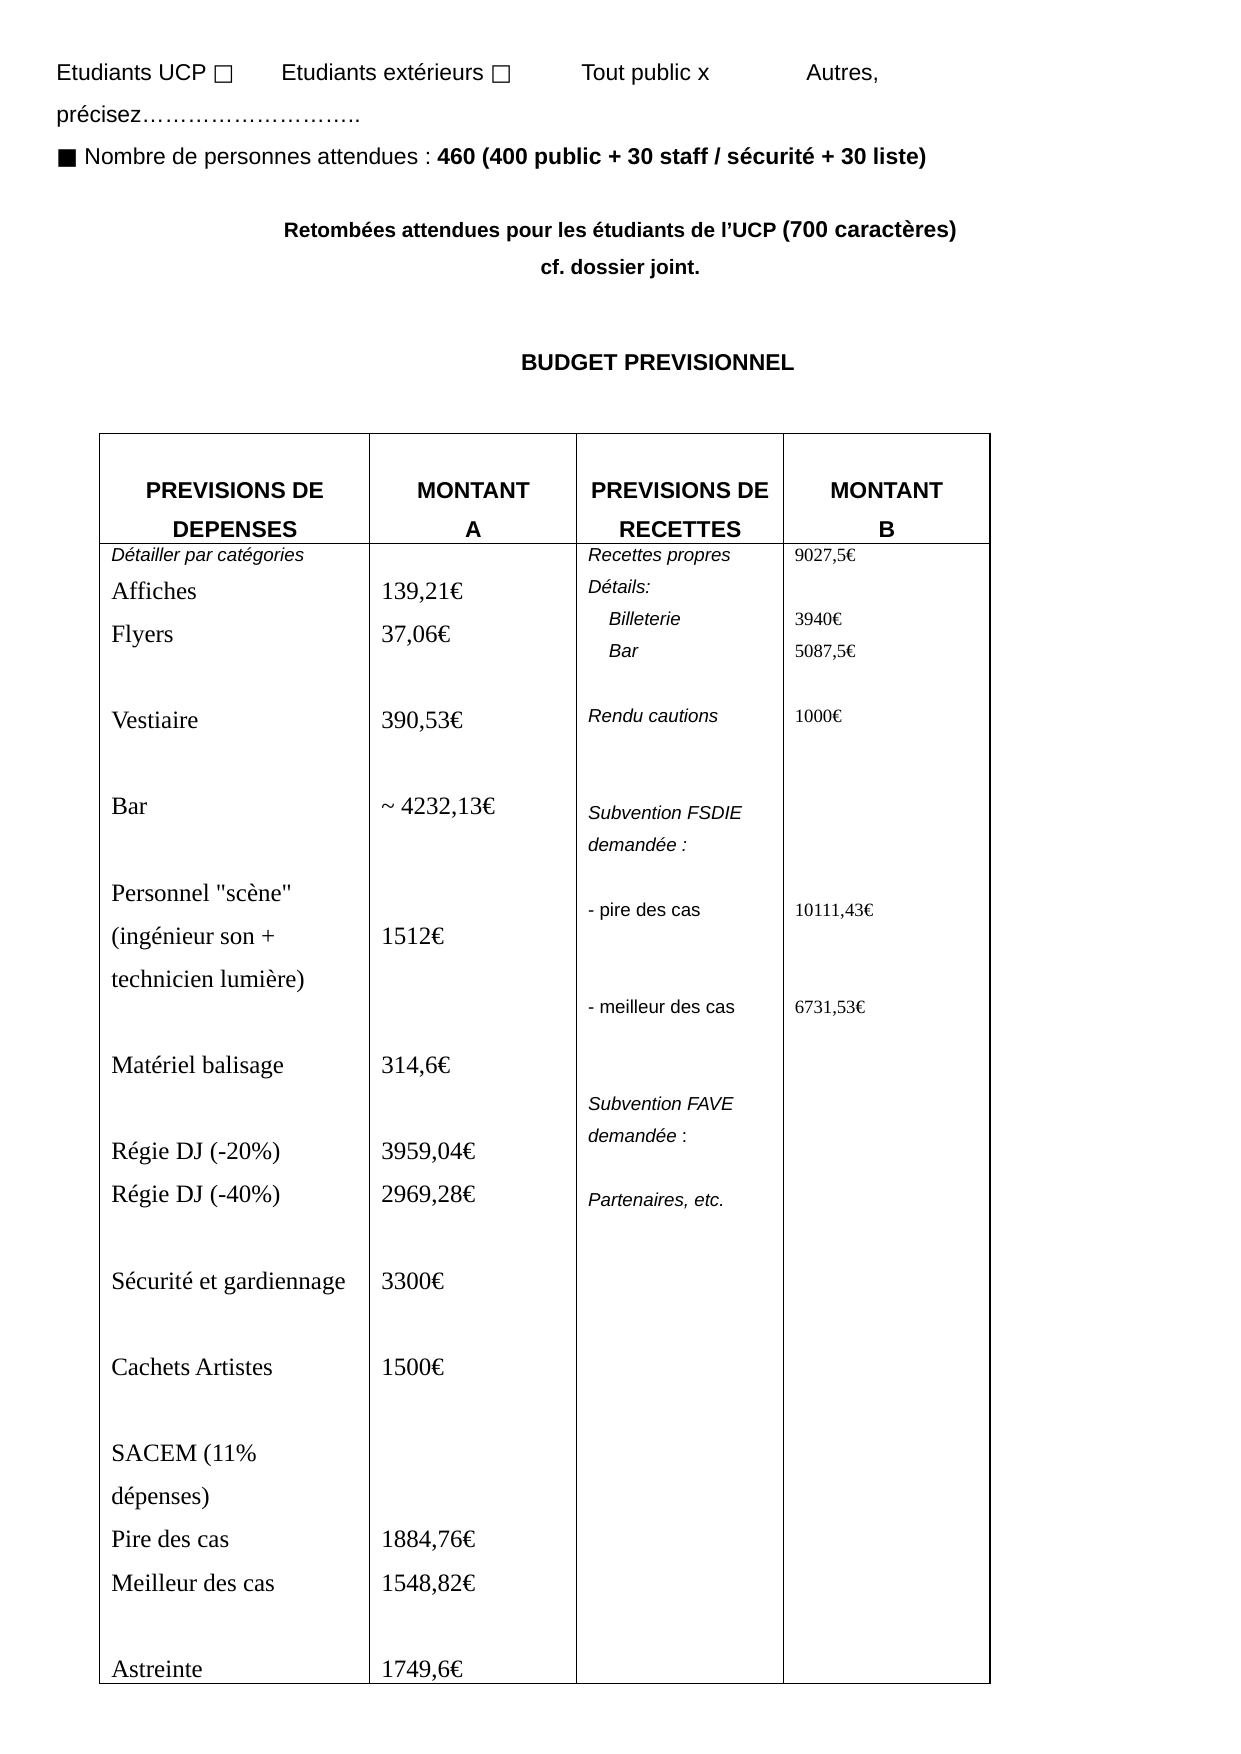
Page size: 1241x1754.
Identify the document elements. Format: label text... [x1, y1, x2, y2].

table_header PREVISIONS DE RECETTES [577, 434, 783, 542]
text ■ Nombre de personnes attendues : 460 (400 public + 30 staff / sécurité + 30 liste) [56, 140, 1184, 171]
table_cell Recettes propres Détails: Billeterie Bar Rendu cautions Subvention FSDIE demandée : - pire des cas - meilleur des cas Subvention FAVE demandée : Partenaires, etc. [577, 544, 783, 1683]
table_cell 139,21€ 37,06€ 390,53€ ~ 4232,13€ 1512€ 314,6€ 3959,04€ 2969,28€ 3300€ 1500€ 1884,76€ 1548,82€ 1749,6€ [370, 544, 576, 1683]
list BUDGET PREVISIONNEL [56, 348, 1184, 375]
table_cell 9027,5€ 3940€ 5087,5€ 1000€ 10111,43€ 6731,53€ [784, 544, 989, 1683]
text cf. dossier joint. [56, 255, 1184, 279]
table_header MONTANT B [784, 434, 989, 542]
table_header PREVISIONS DE DEPENSES [100, 434, 369, 542]
text Etudiants UCP □ Etudiants extérieurs □ Tout public x Autres, précisez……………………….. [56, 56, 1184, 127]
text Retombées attendues pour les étudiants de l’UCP (700 caractères) [56, 216, 1184, 242]
table_cell Détailler par catégories Affiches Flyers Vestiaire Bar Personnel "scène" (ingénieur son + technicien lumière) Matériel balisage Régie DJ (-20%) Régie DJ (-40%) Sécurité et gardiennage Cachets Artistes SACEM (11% dépenses) Pire des cas Meilleur des cas Astreinte [100, 544, 369, 1683]
table_header MONTANT A [370, 434, 576, 542]
